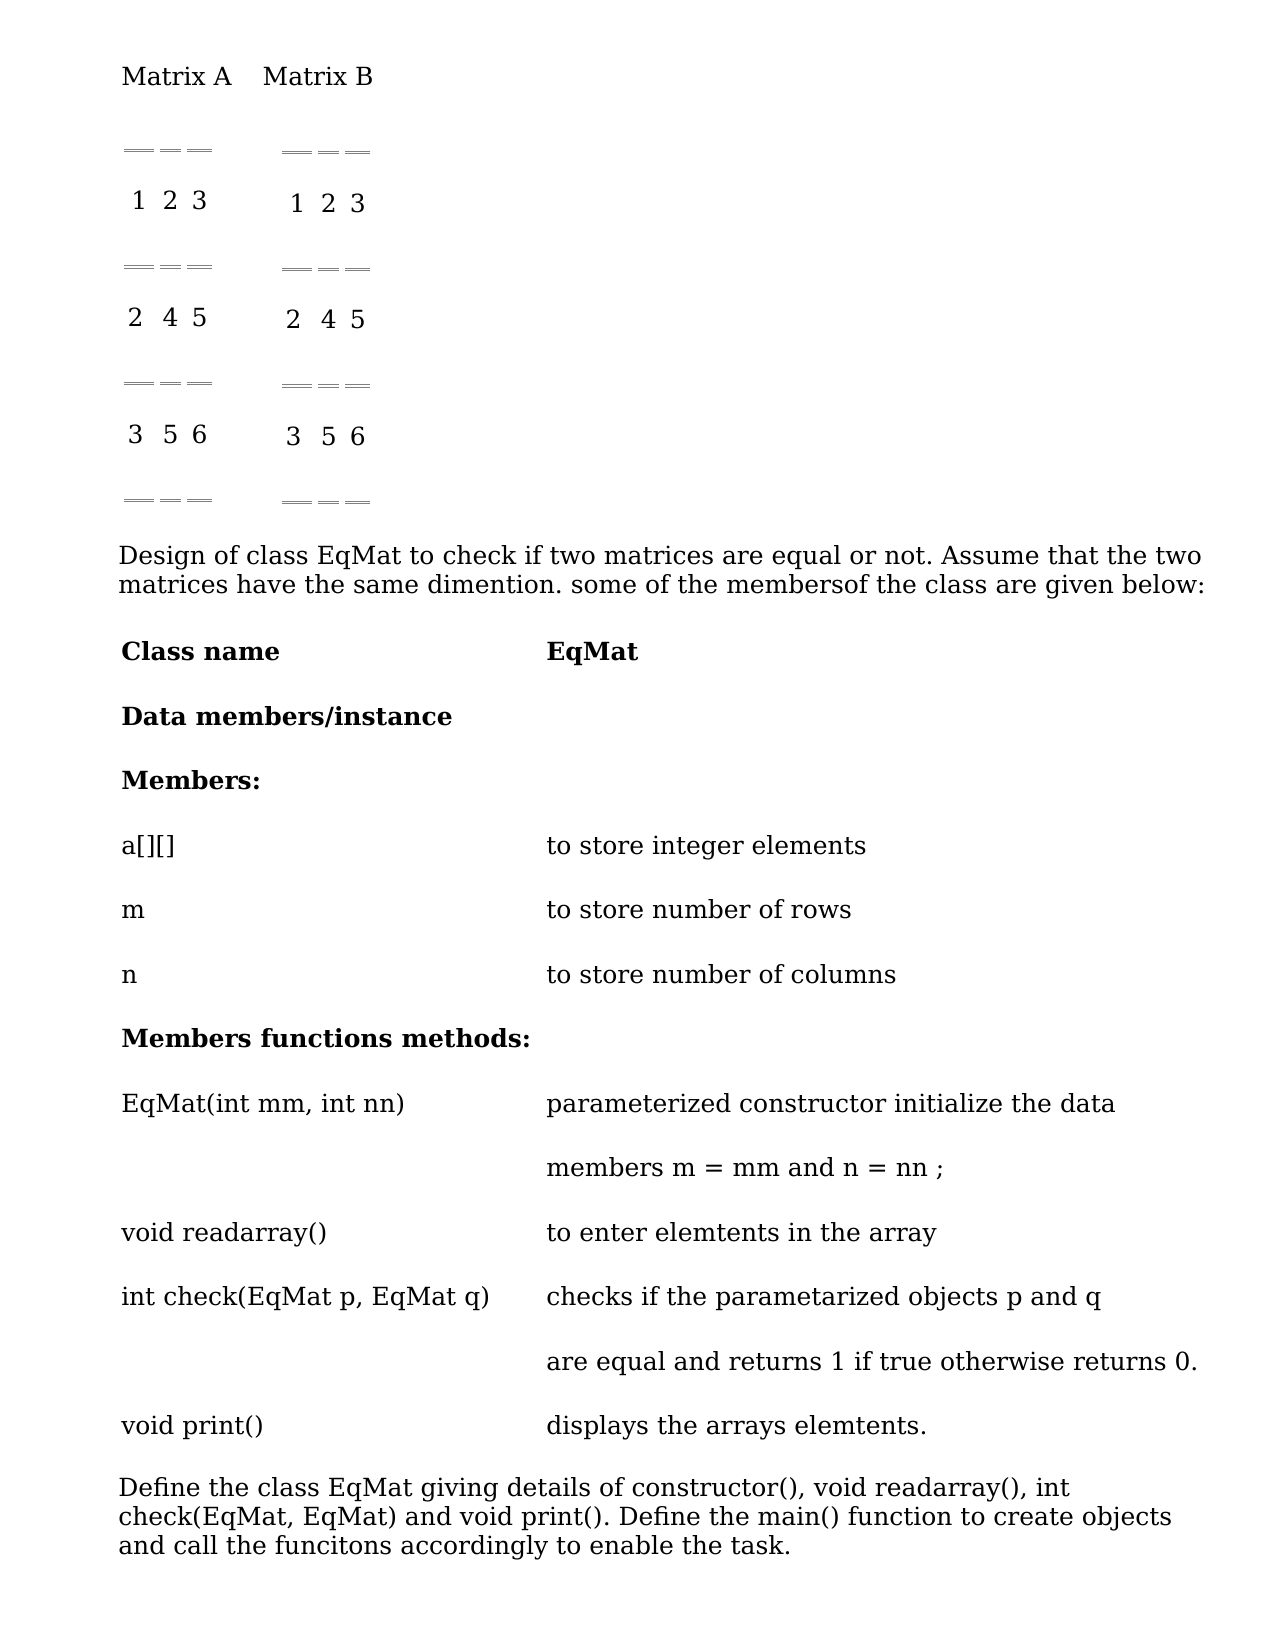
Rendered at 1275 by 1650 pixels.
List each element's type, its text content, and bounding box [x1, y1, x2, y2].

table_cell [184, 248, 215, 300]
table_cell [342, 484, 373, 536]
table_header [157, 131, 184, 183]
table_cell parameterized constructor initialize the data [543, 1086, 1203, 1151]
table_cell checks if the parametarized objects p and q [543, 1280, 1203, 1344]
table_cell displays the arrays elemtents. [543, 1409, 1203, 1473]
table_cell [315, 250, 342, 303]
table_cell int check(EqMat p, EqMat q) [118, 1280, 543, 1344]
table_cell to store number of rows [543, 893, 1203, 957]
table_cell [157, 248, 184, 300]
table_cell m [118, 893, 543, 957]
table_cell [157, 365, 184, 417]
table_cell 4 [157, 300, 184, 365]
table_cell [279, 484, 315, 536]
table_cell 3 [121, 417, 157, 481]
table_cell [342, 367, 373, 419]
table_cell [279, 367, 315, 419]
table_cell [118, 1344, 543, 1409]
table_cell 5 [315, 419, 342, 484]
table_cell 6 [184, 417, 215, 481]
table_header [121, 131, 157, 183]
table_cell [342, 250, 373, 303]
table_header [315, 134, 342, 186]
table_cell [250, 124, 376, 541]
table_cell 2 [315, 186, 342, 250]
table_cell to store number of columns [543, 957, 1203, 1022]
table_cell Data members/instance [118, 699, 543, 763]
text Design of class EqMat to check if two matrices are equal or not. Assume that the two matrices have the same dimention. some of the membersof the class are given below: [118, 541, 1216, 600]
table_cell 3 [184, 184, 215, 248]
table_cell [543, 699, 1203, 763]
table_cell [121, 481, 157, 533]
table_cell 6 [342, 419, 373, 484]
table_cell [118, 1151, 543, 1215]
text Define the class EqMat giving details of constructor(), void readarray(), int check(EqMat, EqMat) and void print(). Define the main() function to create objects and call the funcitons accordingly to enable the task. [118, 1473, 1216, 1561]
table_cell 2 [157, 184, 184, 248]
table_cell [121, 365, 157, 417]
table_cell are equal and returns 1 if true otherwise returns 0. [543, 1344, 1203, 1409]
table_cell [279, 250, 315, 303]
table_cell [543, 764, 1203, 828]
table_cell 3 [342, 186, 373, 250]
table_cell Members functions methods: [118, 1022, 543, 1086]
table_cell [315, 484, 342, 536]
table_cell 2 [279, 303, 315, 367]
table_cell 5 [157, 417, 184, 481]
table_cell to store integer elements [543, 828, 1203, 893]
table_cell to enter elemtents in the array [543, 1215, 1203, 1280]
table_cell members m = mm and n = nn ; [543, 1151, 1203, 1215]
table_cell 2 [121, 300, 157, 365]
table_cell Members: [118, 764, 543, 828]
table_cell 1 [121, 184, 157, 248]
table_cell [157, 481, 184, 533]
table_cell void readarray() [118, 1215, 543, 1280]
table_cell a[][] [118, 828, 543, 893]
table_header Class name [118, 634, 543, 699]
table_header Matrix A [118, 59, 249, 123]
table_header Matrix B [250, 59, 376, 123]
table_cell [184, 365, 215, 417]
table_cell n [118, 957, 543, 1022]
table_cell [543, 1022, 1203, 1086]
table_cell [184, 481, 215, 533]
table_cell 5 [184, 300, 215, 365]
table_cell [121, 248, 157, 300]
table_cell [315, 367, 342, 419]
table_cell 1 [279, 186, 315, 250]
table_header [279, 134, 315, 186]
table_header EqMat [543, 634, 1203, 699]
table_header [184, 131, 215, 183]
table_cell [118, 124, 249, 541]
table_cell void print() [118, 1409, 543, 1473]
table_cell 4 [315, 303, 342, 367]
table_header [342, 134, 373, 186]
table_cell 5 [342, 303, 373, 367]
table_cell EqMat(int mm, int nn) [118, 1086, 543, 1151]
table_cell 3 [279, 419, 315, 484]
